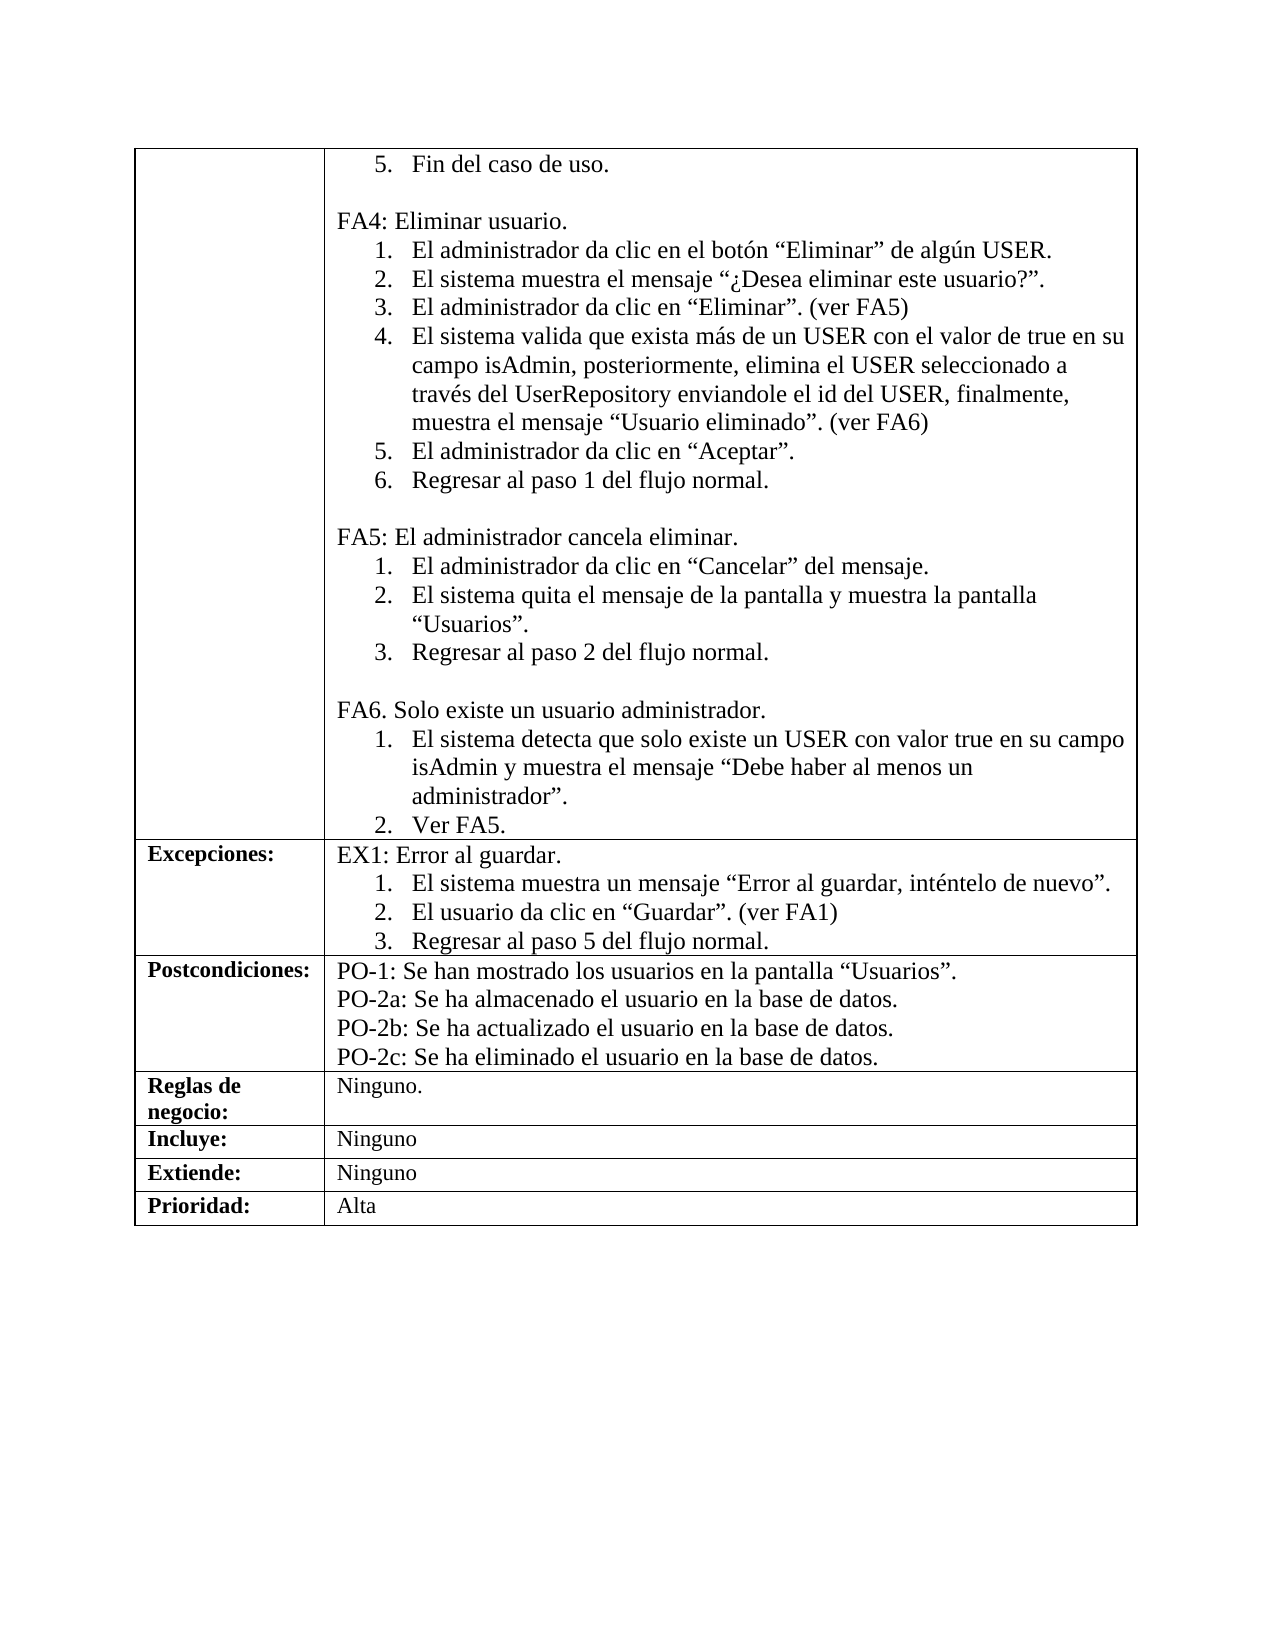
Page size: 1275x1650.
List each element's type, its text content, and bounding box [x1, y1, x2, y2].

table_cell Postcondiciones: [136, 956, 324, 1071]
table_cell [136, 149, 324, 839]
table_cell Extiende: [136, 1159, 324, 1191]
table_cell Ninguno. [325, 1072, 1136, 1124]
table_cell Excepciones: [136, 840, 324, 955]
table_cell Reglas de negocio: [136, 1072, 324, 1124]
table_cell Alta [325, 1192, 1136, 1224]
table_cell FA1. El administrador cancela. El administrador da clic en “Cancelar”. El sistema quita el formulario “Datos del usuario” de la pantalla y muestra la pantalla “Usuarios”. Fin del caso de uso. FA2: Datos inválidos. El sistema muestra un mensaje error dependiendo del campo que se a ingresado de forma incorrecta. El administrador modifica los datos y da clic en “Guardar”. Regresar al paso 5 del flujo normal. FA3: Editar usuario. El administrador da clic en el botón “Editar” de algún usuario. El sistema muestra los datos del objeto USER seleccionado en el formulario “Datos del usuario”. El administrador modifica los datos de su elección y da clic en “Guardar”. (ver FA1) El sistema valida los datos ingresados, actualiza el nombre y/o el valor de isAdmin del objeto USER mediante el UserRepository y muestra el mensaje “Usuario actualizado”. (ver FA2) Fin del caso de uso. FA4: Eliminar usuario. El administrador da clic en el botón “Eliminar” de algún USER. El sistema muestra el mensaje “¿Desea eliminar este usuario?”. El administrador da clic en “Eliminar”. (ver FA5) El sistema valida que exista más de un USER con el valor de true en su campo isAdmin, posteriormente, elimina el USER seleccionado a través del UserRepository enviandole el id del USER, finalmente, muestra el mensaje “Usuario eliminado”. (ver FA6) El administrador da clic en “Aceptar”. Regresar al paso 1 del flujo normal. FA5: El administrador cancela eliminar. El administrador da clic en “Cancelar” del mensaje. El sistema quita el mensaje de la pantalla y muestra la pantalla “Usuarios”. Regresar al paso 2 del flujo normal. FA6. Solo existe un usuario administrador. El sistema detecta que solo existe un USER con valor true en su campo isAdmin y muestra el mensaje “Debe haber al menos un administrador”. Ver FA5. [325, 149, 1136, 839]
table_cell PO-1: Se han mostrado los usuarios en la pantalla “Usuarios”. PO-2a: Se ha almacenado el usuario en la base de datos. PO-2b: Se ha actualizado el usuario en la base de datos. PO-2c: Se ha eliminado el usuario en la base de datos. [325, 956, 1136, 1071]
table_cell Ninguno [325, 1126, 1136, 1158]
table_cell Incluye: [136, 1126, 324, 1158]
table_cell Ninguno [325, 1159, 1136, 1191]
table_cell EX1: Error al guardar. El sistema muestra un mensaje “Error al guardar, inténtelo de nuevo”. El usuario da clic en “Guardar”. (ver FA1) Regresar al paso 5 del flujo normal. [325, 840, 1136, 955]
table_cell Prioridad: [136, 1192, 324, 1224]
